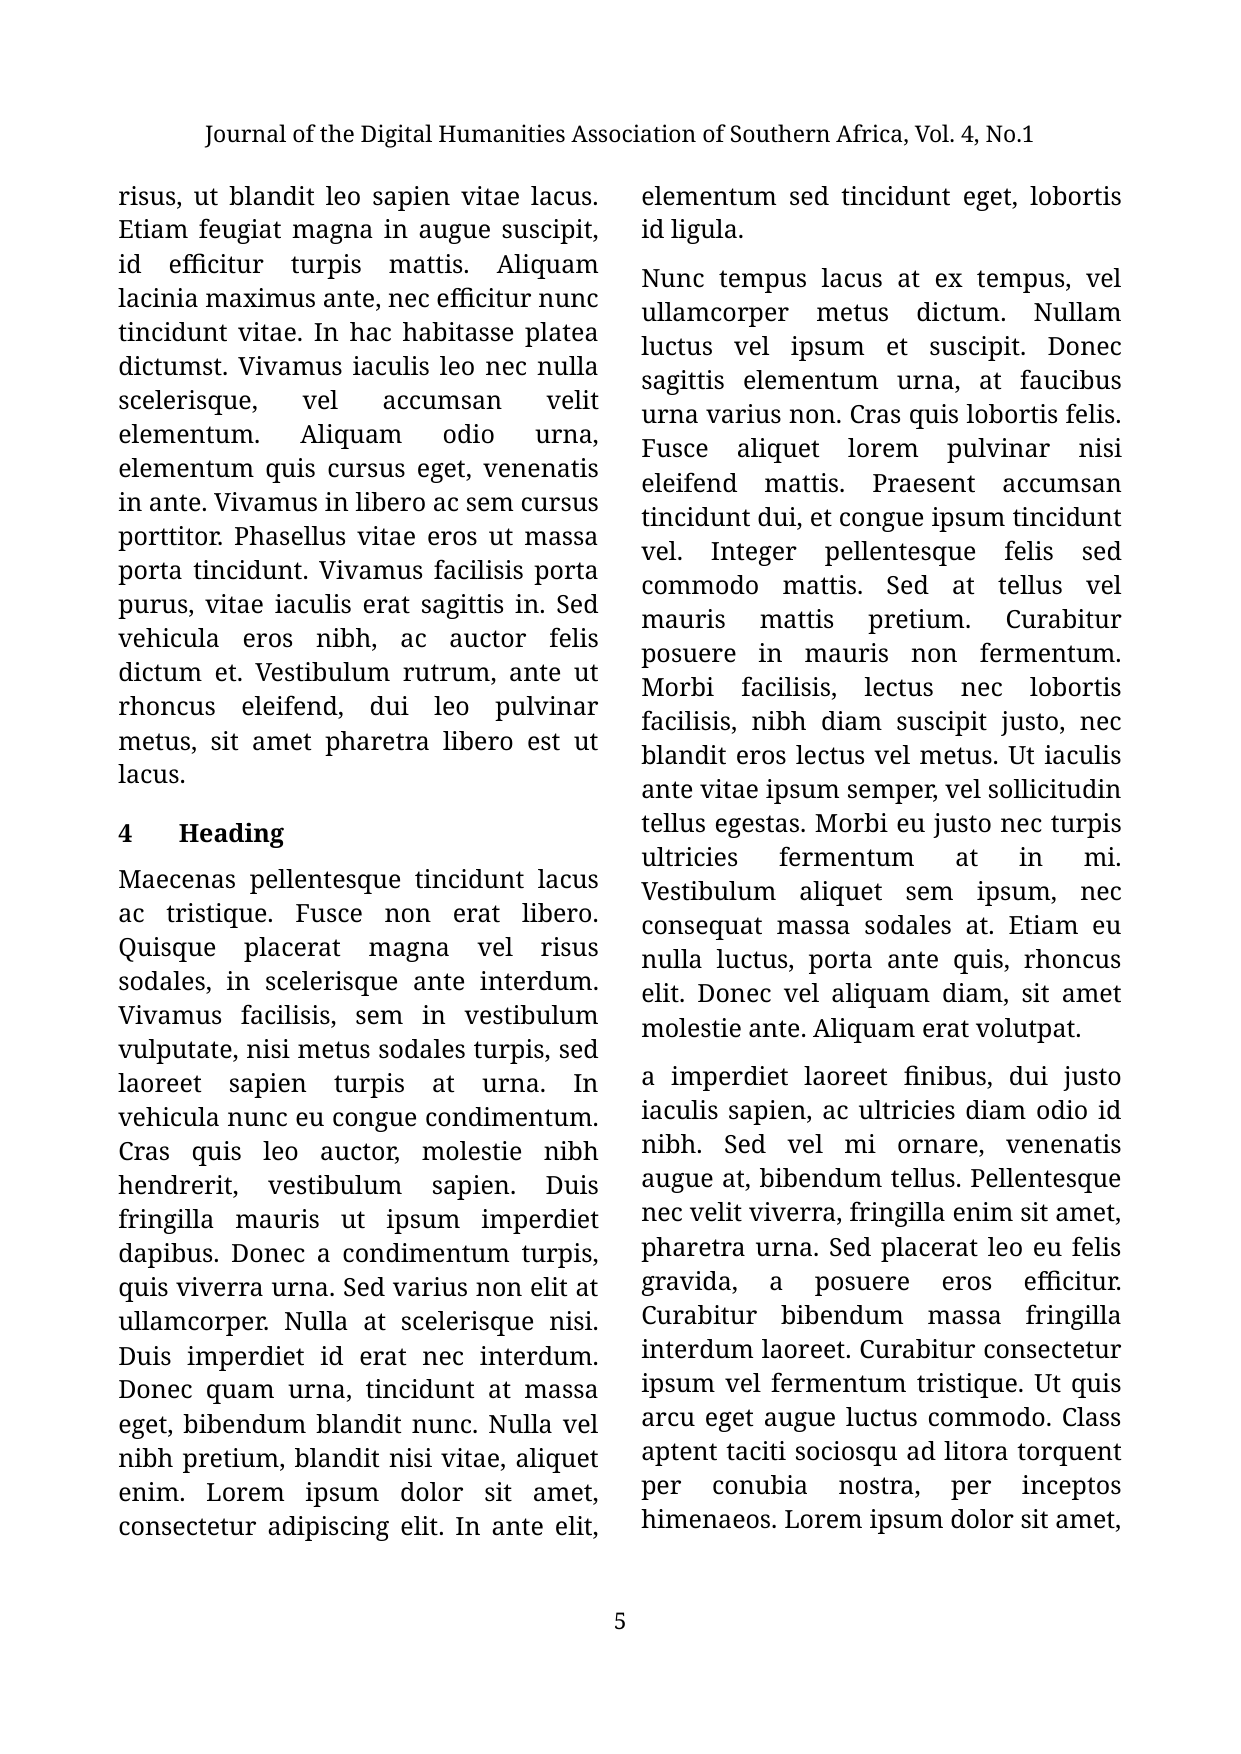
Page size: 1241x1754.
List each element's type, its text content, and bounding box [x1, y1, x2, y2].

text a imperdiet laoreet finibus, dui justo iaculis sapien, ac ultricies diam odio id nibh. Sed vel mi ornare, venenatis augue at, bibendum tellus. Pellentesque nec velit viverra, fringilla enim sit amet, pharetra urna. Sed placerat leo eu felis gravida, a posuere eros efficitur. Curabitur bibendum massa fringilla interdum laoreet. Curabitur consectetur ipsum vel fermentum tristique. Ut quis arcu eget augue luctus commodo. Class aptent taciti sociosqu ad litora torquent per conubia nostra, per inceptos himenaeos. Lorem ipsum dolor sit amet, [641, 1059, 1122, 1536]
subtitle Heading [118, 815, 599, 849]
text elementum sed tincidunt eget, lobortis id ligula. [641, 178, 1122, 246]
text risus, ut blandit leo sapien vitae lacus. Etiam feugiat magna in augue suscipit, id efficitur turpis mattis. Aliquam lacinia maximus ante, nec efficitur nunc tincidunt vitae. In hac habitasse platea dictumst. Vivamus iaculis leo nec nulla scelerisque, vel accumsan velit elementum. Aliquam odio urna, elementum quis cursus eget, venenatis in ante. Vivamus in libero ac sem cursus porttitor. Phasellus vitae eros ut massa porta tincidunt. Vivamus facilisis porta purus, vitae iaculis erat sagittis in. Sed vehicula eros nibh, ac auctor felis dictum et. Vestibulum rutrum, ante ut rhoncus eleifend, dui leo pulvinar metus, sit amet pharetra libero est ut lacus. [118, 178, 599, 791]
text Nunc tempus lacus at ex tempus, vel ullamcorper metus dictum. Nullam luctus vel ipsum et suscipit. Donec sagittis elementum urna, at faucibus urna varius non. Cras quis lobortis felis. Fusce aliquet lorem pulvinar nisi eleifend mattis. Praesent accumsan tincidunt dui, et congue ipsum tincidunt vel. Integer pellentesque felis sed commodo mattis. Sed at tellus vel mauris mattis pretium. Curabitur posuere in mauris non fermentum. Morbi facilisis, lectus nec lobortis facilisis, nibh diam suscipit justo, nec blandit eros lectus vel metus. Ut iaculis ante vitae ipsum semper, vel sollicitudin tellus egestas. Morbi eu justo nec turpis ultricies fermentum at in mi. Vestibulum aliquet sem ipsum, nec consequat massa sodales at. Etiam eu nulla luctus, porta ante quis, rhoncus elit. Donec vel aliquam diam, sit amet molestie ante. Aliquam erat volutpat. [641, 261, 1122, 1044]
text Maecenas pellentesque tincidunt lacus ac tristique. Fusce non erat libero. Quisque placerat magna vel risus sodales, in scelerisque ante interdum. Vivamus facilisis, sem in vestibulum vulputate, nisi metus sodales turpis, sed laoreet sapien turpis at urna. In vehicula nunc eu congue condimentum. Cras quis leo auctor, molestie nibh hendrerit, vestibulum sapien. Duis fringilla mauris ut ipsum imperdiet dapibus. Donec a condimentum turpis, quis viverra urna. Sed varius non elit at ullamcorper. Nulla at scelerisque nisi. Duis imperdiet id erat nec interdum. Donec quam urna, tincidunt at massa eget, bibendum blandit nunc. Nulla vel nibh pretium, blandit nisi vitae, aliquet enim. Lorem ipsum dolor sit amet, consectetur adipiscing elit. In ante elit, [118, 861, 599, 1542]
